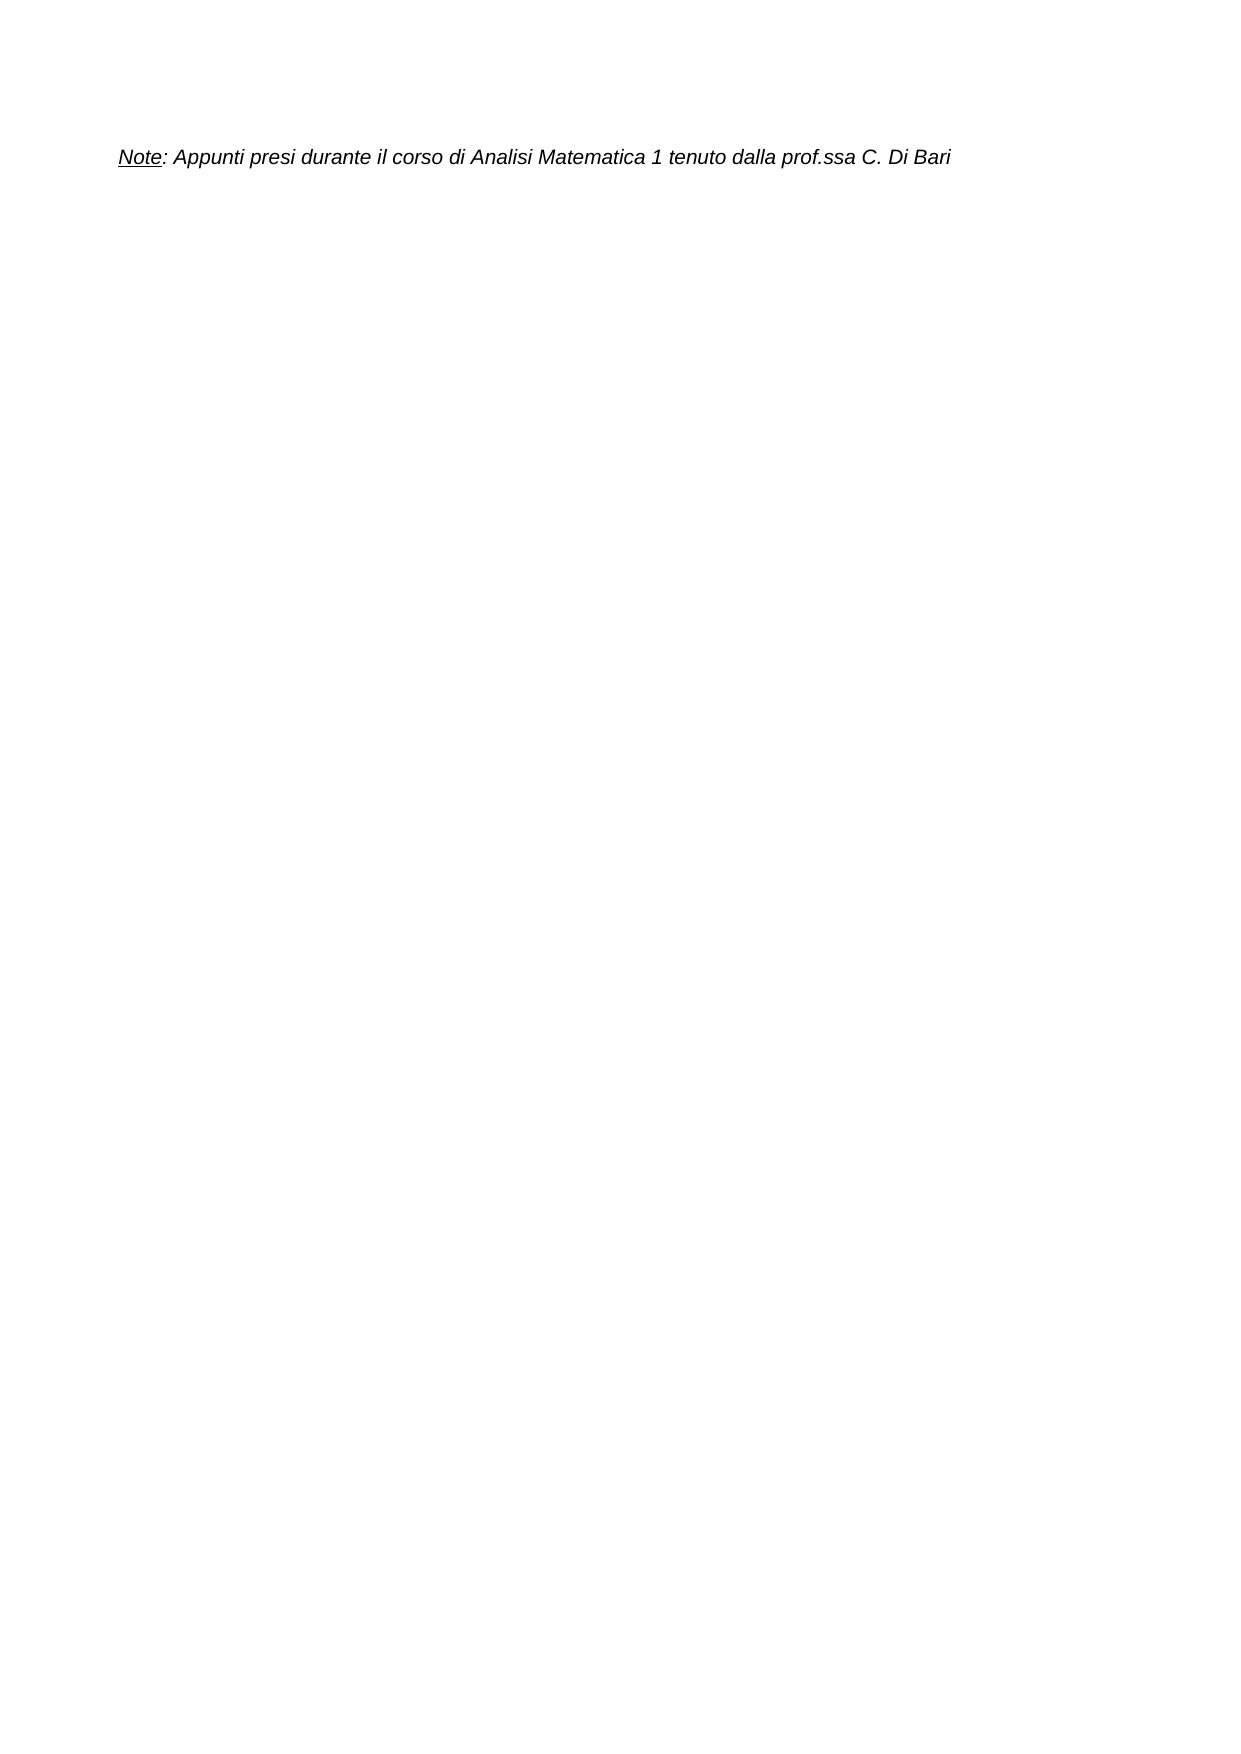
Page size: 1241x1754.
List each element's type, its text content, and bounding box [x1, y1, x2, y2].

text Note: Appunti presi durante il corso di Analisi Matematica 1 tenuto dalla prof.ssa C. Di Bari [118, 146, 1122, 169]
